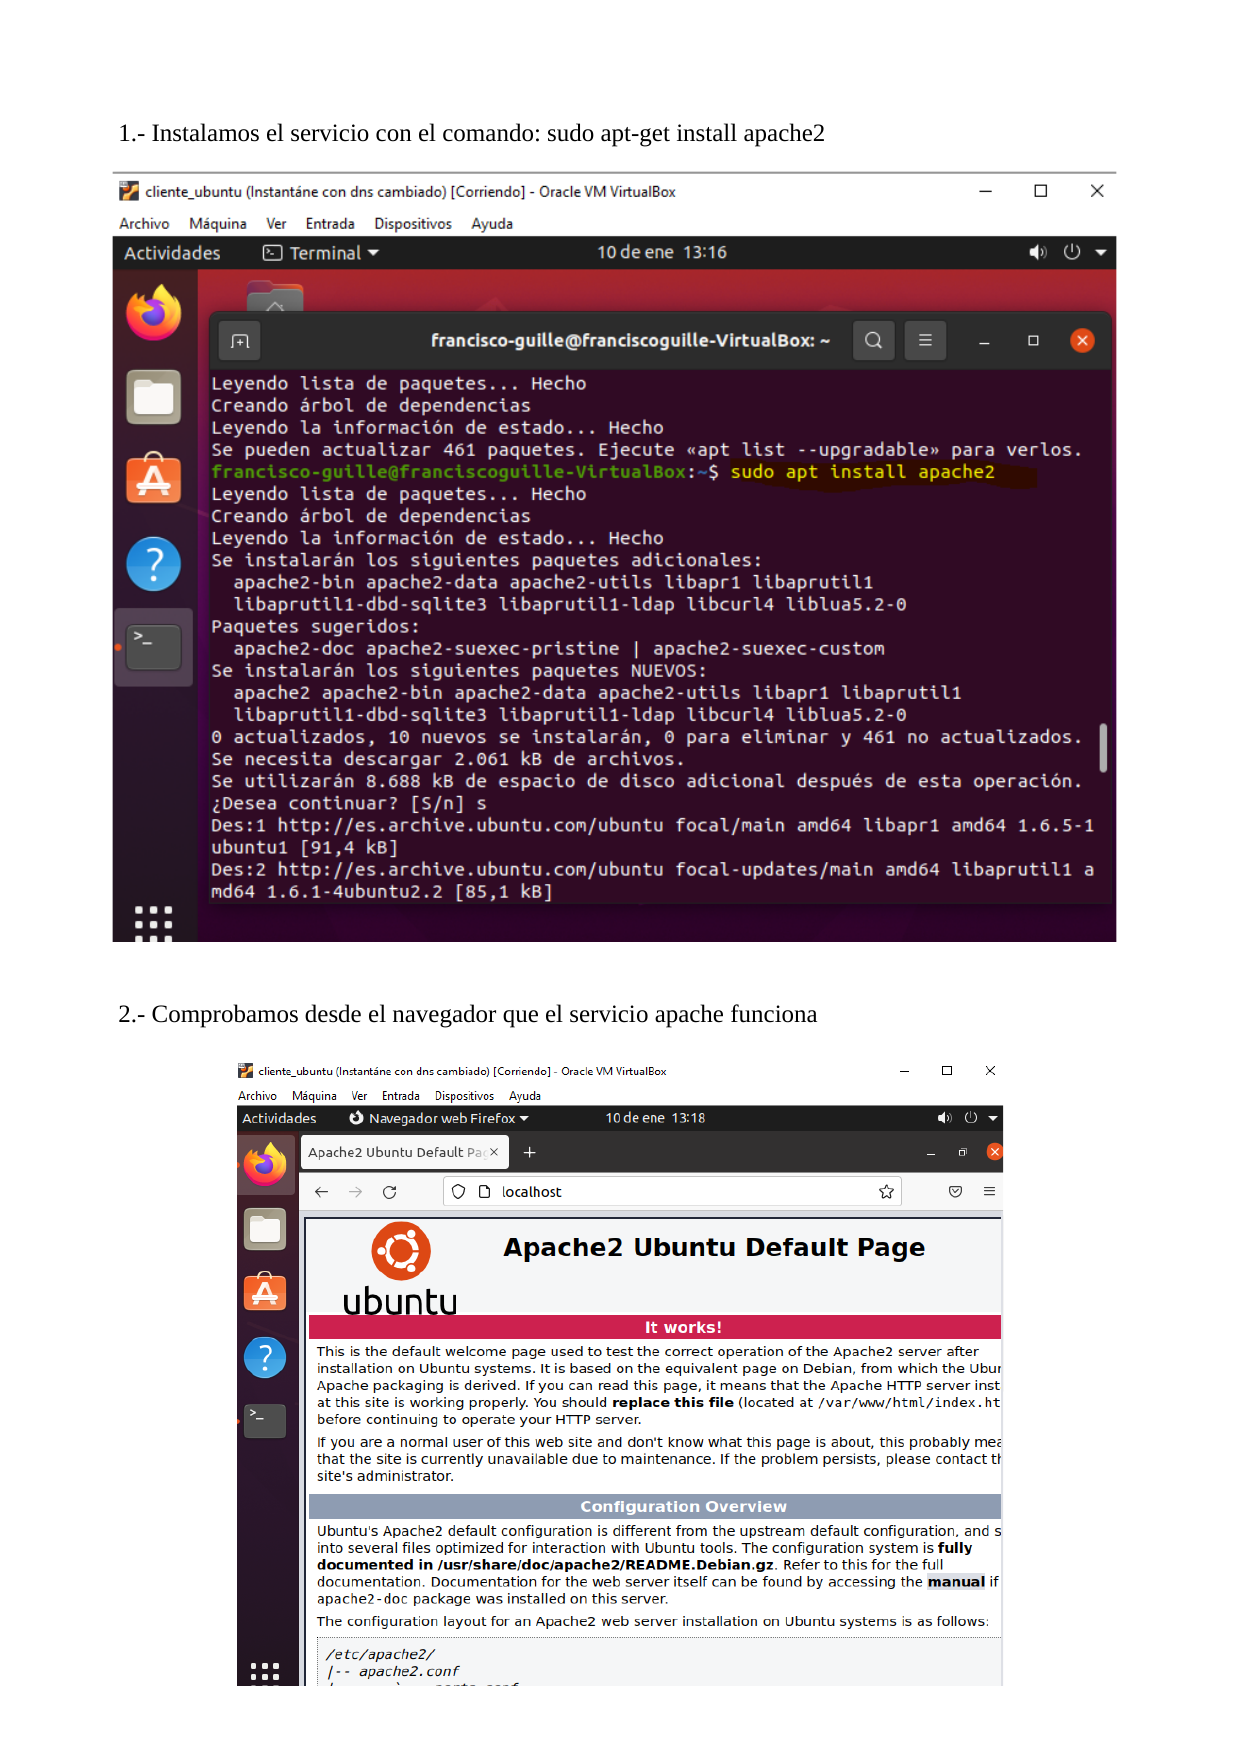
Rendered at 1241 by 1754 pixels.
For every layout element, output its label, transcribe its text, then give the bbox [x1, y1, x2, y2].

text 2.- Comprobamos desde el navegador que el servicio apache funciona [118, 999, 1122, 1028]
text 1.- Instalamos el servicio con el comando: sudo apt-get install apache2 [118, 118, 1122, 147]
picture [112, 171, 1117, 942]
picture [237, 1057, 1004, 1686]
